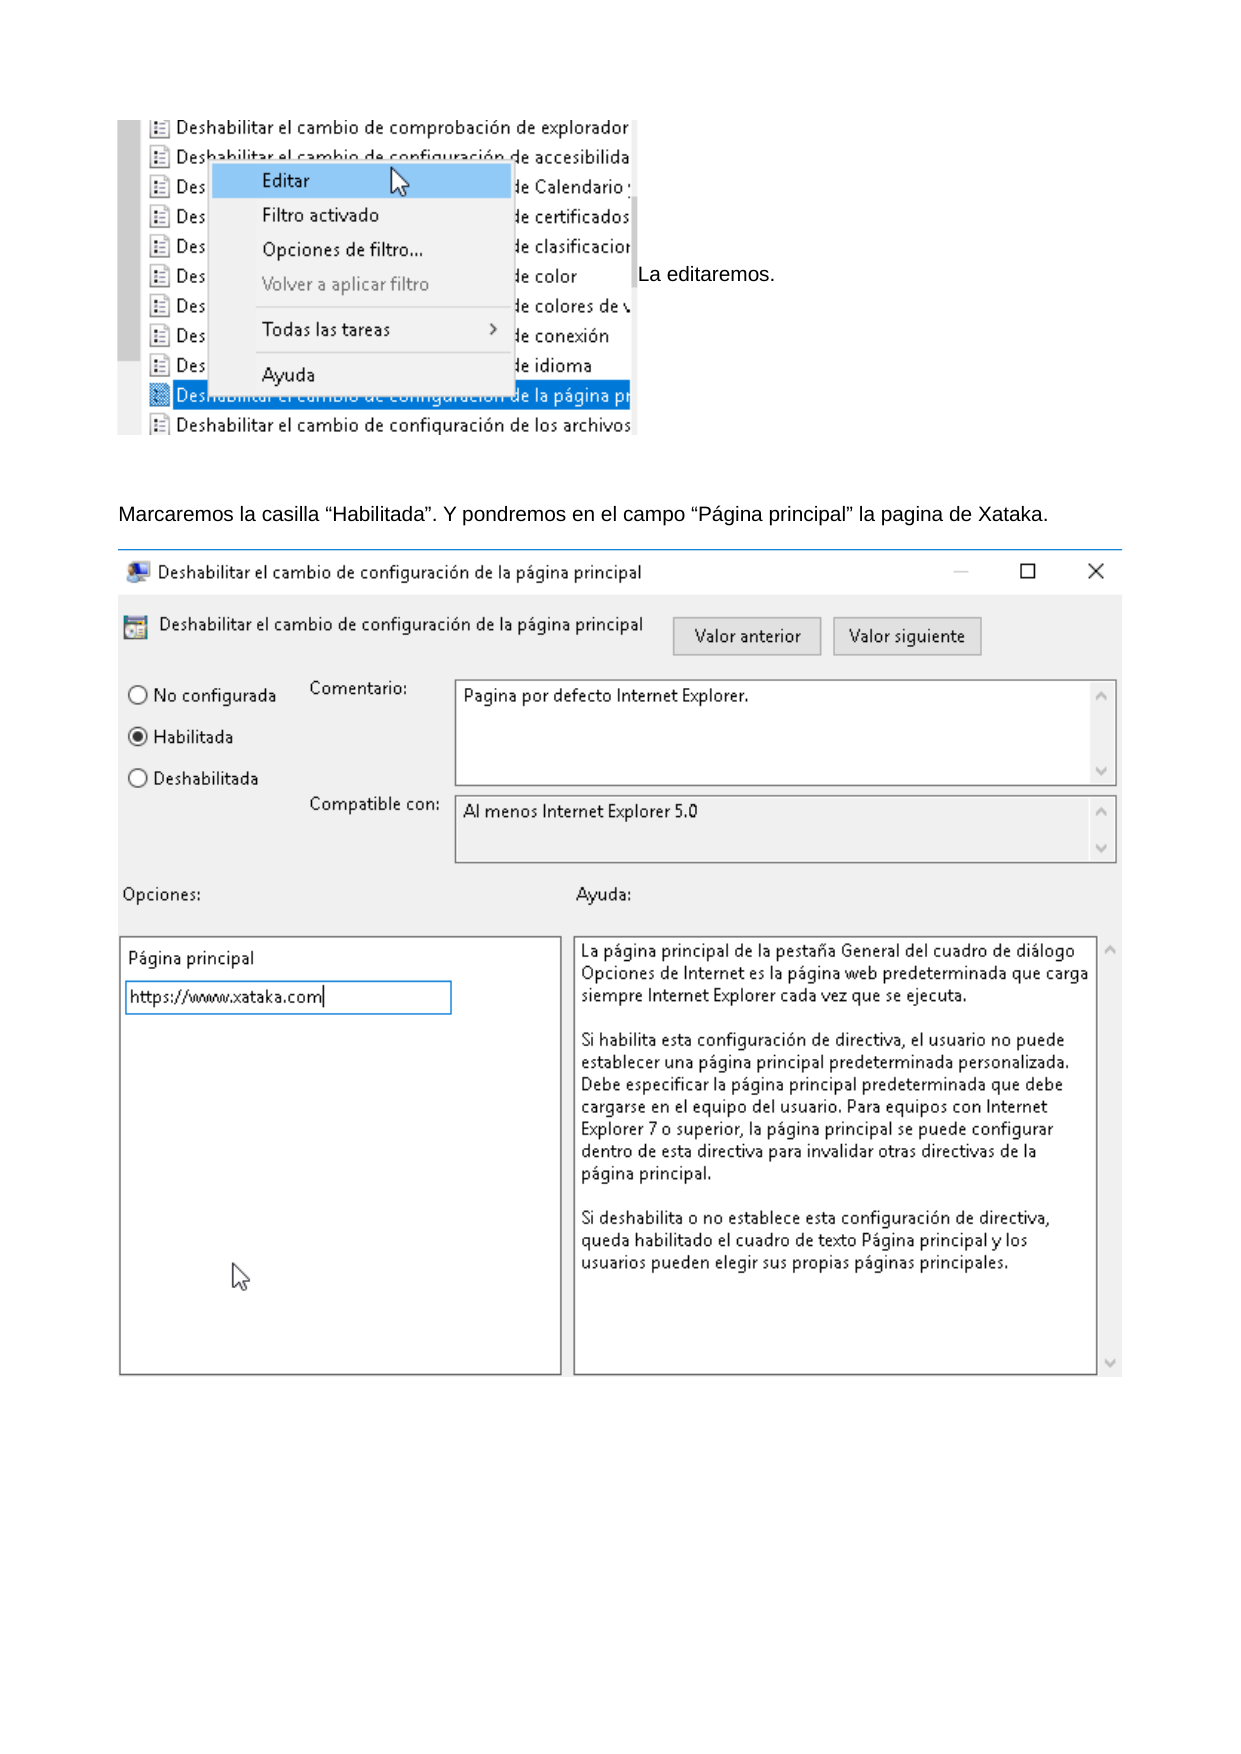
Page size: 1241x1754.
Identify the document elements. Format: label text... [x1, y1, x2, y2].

text La editaremos. [638, 262, 1122, 286]
text Marcaremos la casilla “Habilitada”. Y pondremos en el campo “Página principal” la pagina de Xataka. [118, 501, 1122, 525]
picture [117, 120, 638, 435]
picture [118, 549, 1123, 1377]
